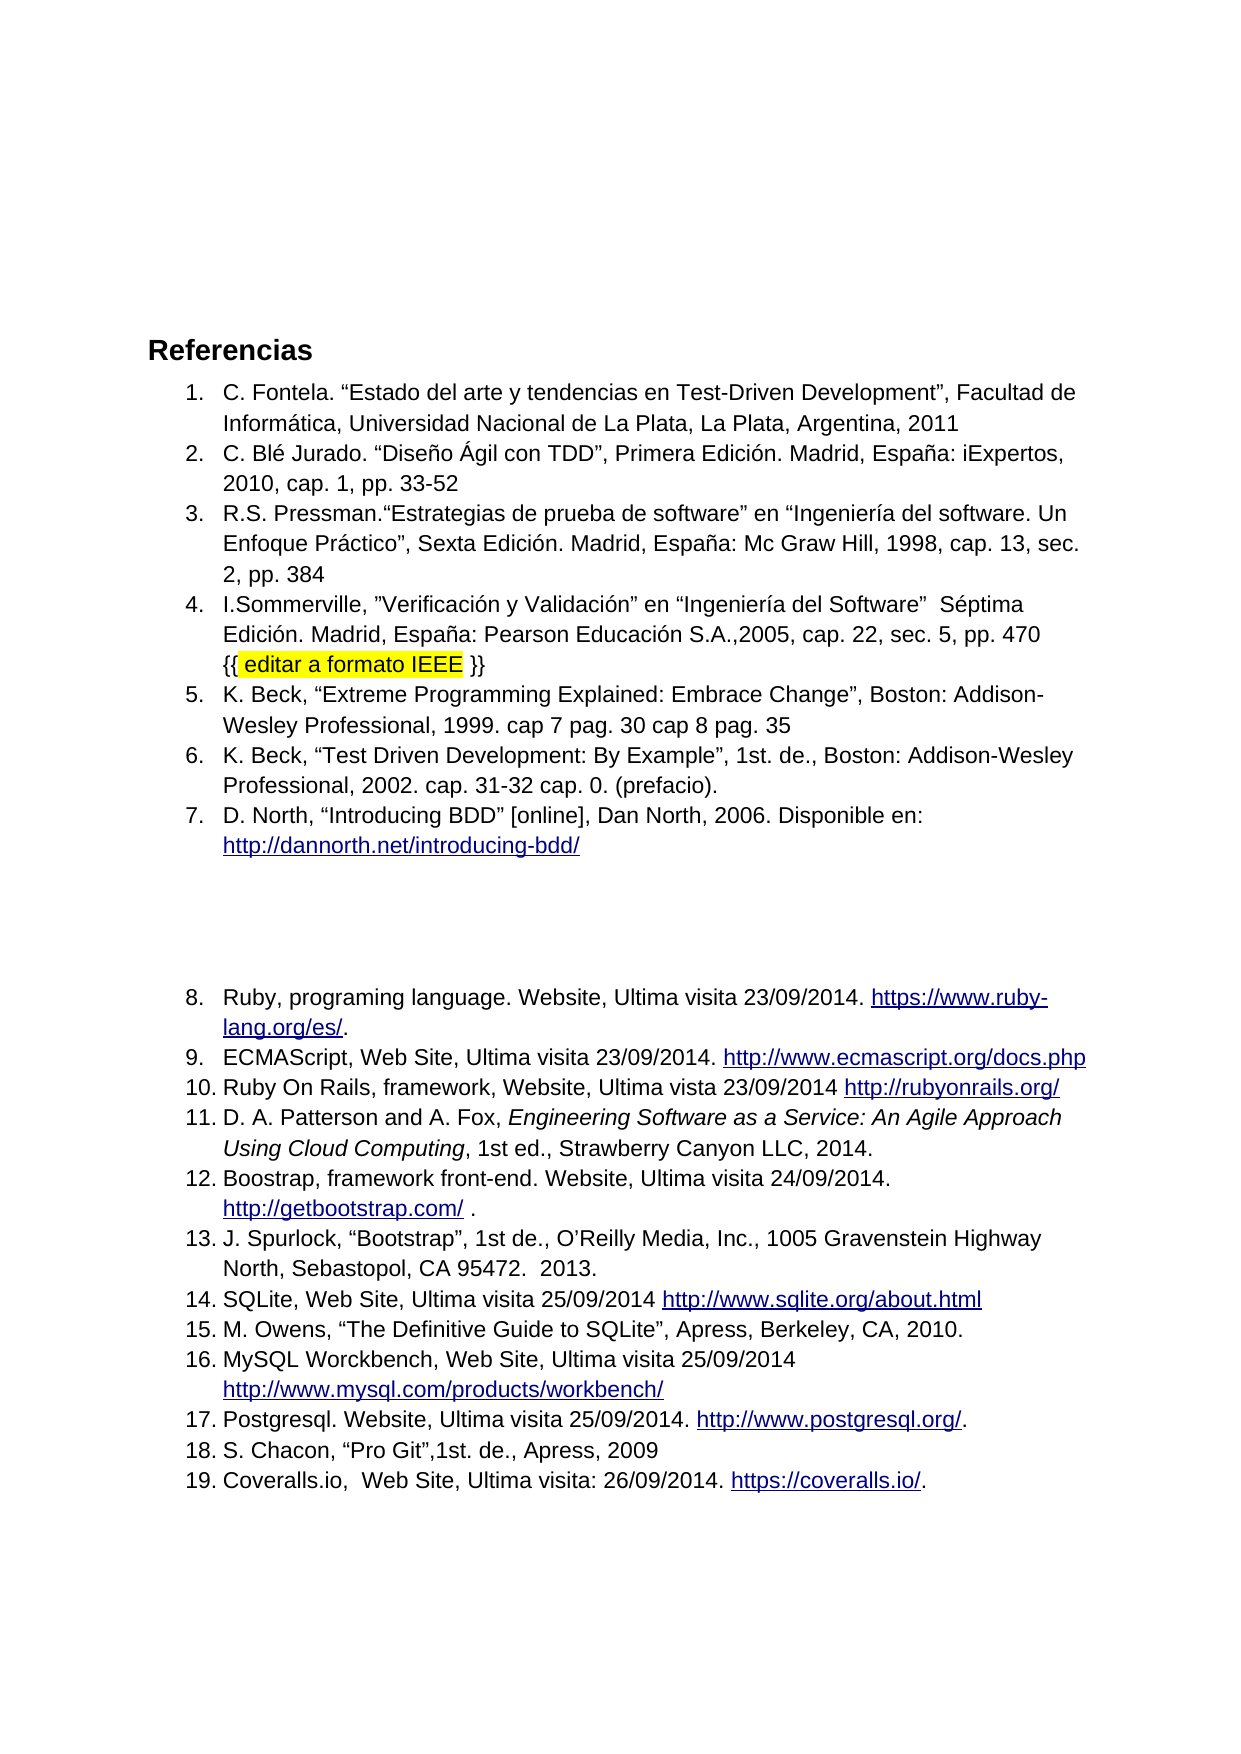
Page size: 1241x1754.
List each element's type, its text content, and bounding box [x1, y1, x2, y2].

list Ruby On Rails, framework, Website, Ultima vista 23/09/2014 http://rubyonrails.org/ [185, 1074, 1093, 1101]
list D. North, “Introducing BDD” [online], Dan North, 2006. Disponible en: http://dannorth.net/introducing-bdd/ [185, 802, 1093, 859]
list MySQL Worckbench, Web Site, Ultima visita 25/09/2014 http://www.mysql.com/products/workbench/ [185, 1346, 1093, 1403]
list Boostrap, framework front-end. Website, Ultima visita 24/09/2014. http://getbootstrap.com/ . [185, 1165, 1093, 1221]
list I.Sommerville, ”Verificación y Validación” en “Ingeniería del Software” Séptima Edición. Madrid, España: Pearson Educación S.A.,2005, cap. 22, sec. 5, pp. 470 [185, 591, 1093, 647]
list C. Fontela. “Estado del arte y tendencias en Test-Driven Development”, Facultad de Informática, Universidad Nacional de La Plata, La Plata, Argentina, 2011 [185, 379, 1093, 436]
list Coveralls.io, Web Site, Ultima visita: 26/09/2014. https://coveralls.io/. [185, 1467, 1093, 1475]
list Postgresql. Website, Ultima visita 25/09/2014. http://www.postgresql.org/. [185, 1406, 1093, 1433]
list R.S. Pressman.“Estrategias de prueba de software” en “Ingeniería del software. Un Enfoque Práctico”, Sexta Edición. Madrid, España: Mc Graw Hill, 1998, cap. 13, sec. 2, pp. 384 [185, 500, 1093, 587]
list S. Chacon, “Pro Git”,1st. de., Apress, 2009 [185, 1437, 1093, 1463]
list Ruby, programing language. Website, Ultima visita 23/09/2014. https://www.ruby-lang.org/es/. [185, 983, 1093, 1040]
list D. A. Patterson and A. Fox, Engineering Software as a Service: An Agile Approach Using Cloud Computing, 1st ed., Strawberry Canyon LLC, 2014. [185, 1104, 1093, 1161]
list K. Beck, “Extreme Programming Explained: Embrace Change”, Boston: Addison-Wesley Professional, 1999. cap 7 pag. 30 cap 8 pag. 35 [185, 681, 1093, 738]
list K. Beck, “Test Driven Development: By Example”, 1st. de., Boston: Addison-Wesley Professional, 2002. cap. 31-32 cap. 0. (prefacio). [185, 742, 1093, 798]
list ECMAScript, Web Site, Ultima visita 23/09/2014. http://www.ecmascript.org/docs.php [185, 1044, 1093, 1070]
list {{ editar a formato IEEE }} [185, 651, 1093, 678]
list J. Spurlock, “Bootstrap”, 1st de., O’Reilly Media, Inc., 1005 Gravenstein Highway North, Sebastopol, CA 95472. 2013. [185, 1225, 1093, 1282]
list M. Owens, “The Definitive Guide to SQLite”, Apress, Berkeley, CA, 2010. [185, 1316, 1093, 1342]
list C. Blé Jurado. “Diseño Ágil con TDD”, Primera Edición. Madrid, España: iExpertos, 2010, cap. 1, pp. 33-52 [185, 440, 1093, 496]
subtitle Referencias [148, 333, 1093, 367]
list SQLite, Web Site, Ultima visita 25/09/2014 http://www.sqlite.org/about.html [185, 1286, 1093, 1312]
